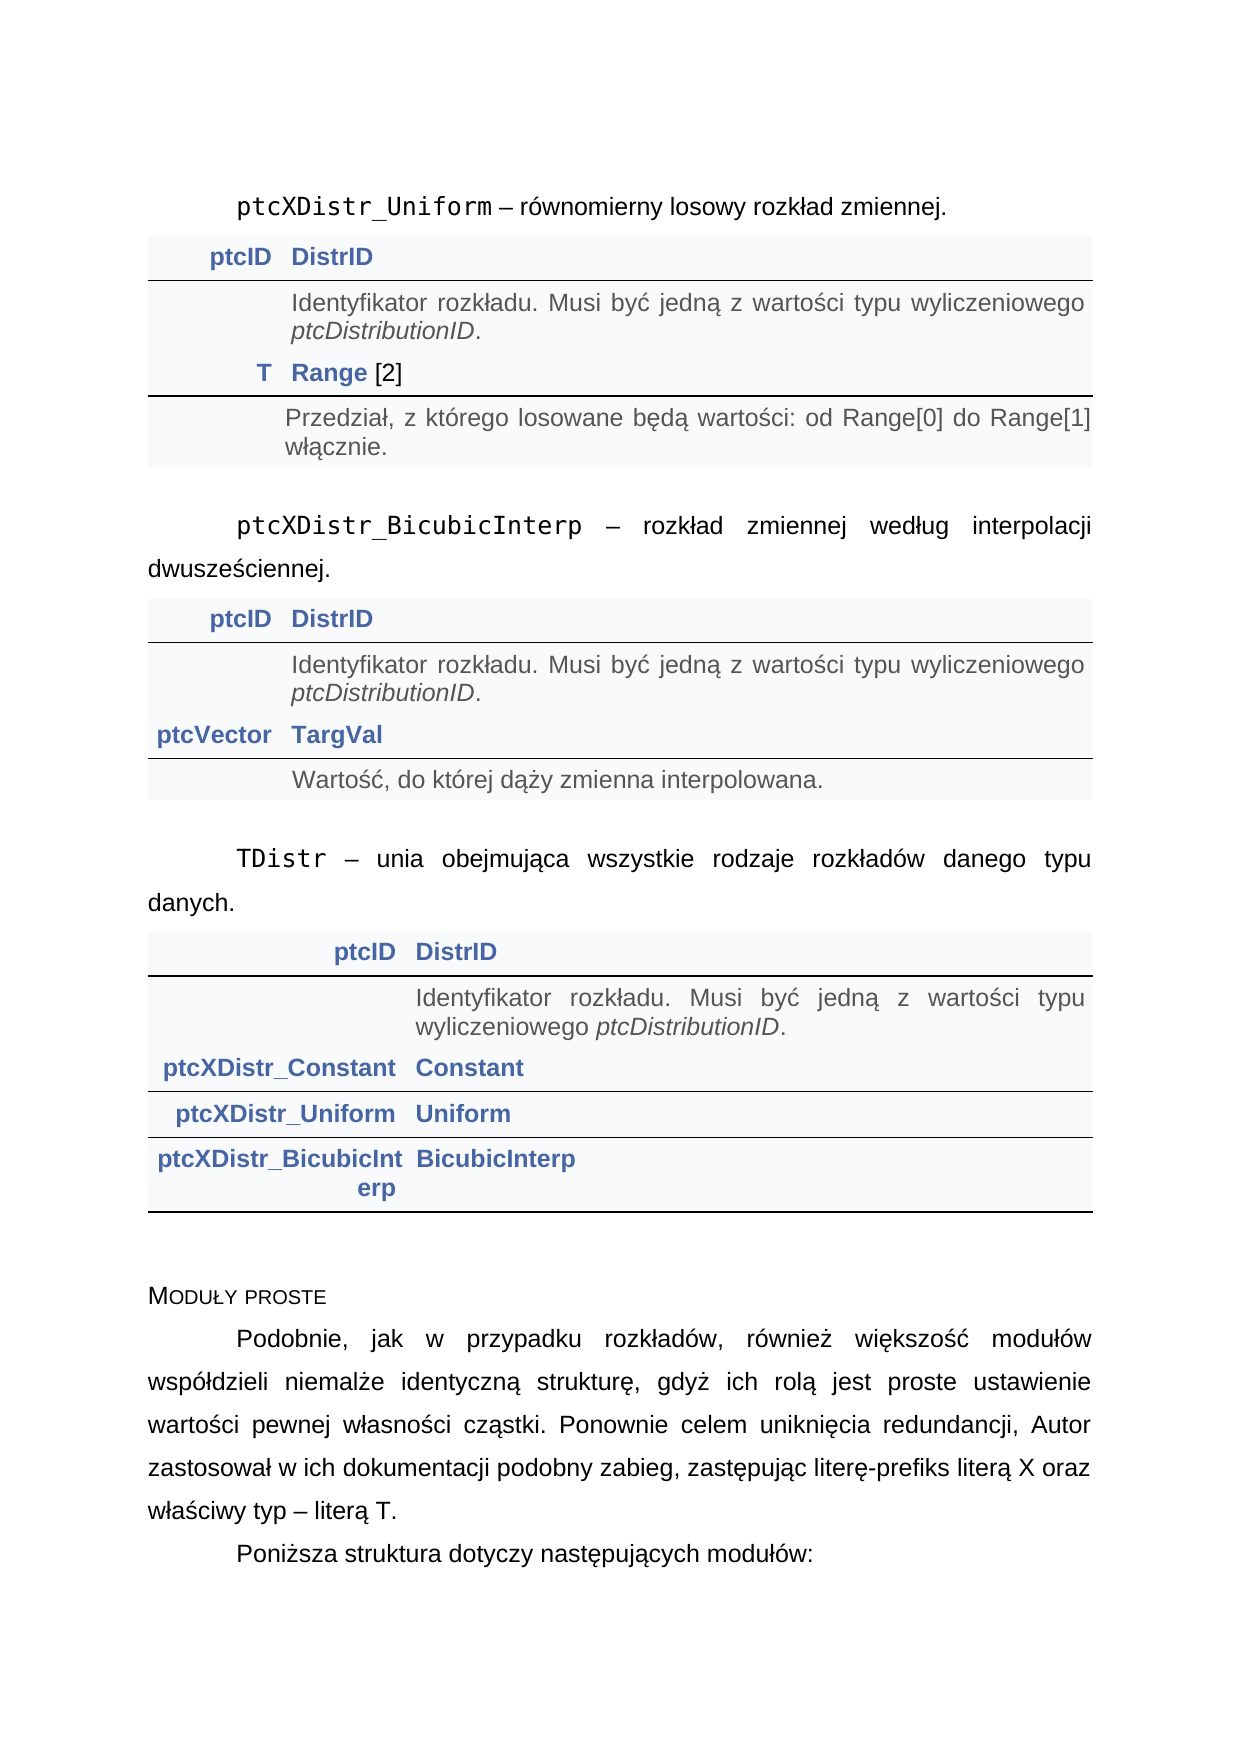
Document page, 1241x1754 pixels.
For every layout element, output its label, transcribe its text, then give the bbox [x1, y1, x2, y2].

text ptcXDistr_Uniform – równomierny losowy rozkład zmiennej. [148, 191, 1092, 221]
table_cell [148, 977, 409, 1047]
text ptcXDistr_BicubicInterp – rozkład zmiennej według interpolacji dwusześciennej. [148, 511, 1092, 583]
table_cell Identyfikator rozkładu. Musi być jedną z wartości typu wyliczeniowego ptcDistributionID. [285, 281, 1092, 351]
table_cell T [148, 351, 285, 395]
table_cell [148, 397, 285, 467]
text Podobnie, jak w przypadku rozkładów, również większość modułów współdzieli niemalże identyczną strukturę, gdyż ich rolą jest proste ustawienie wartości pewnej własności cząstki. Ponownie celem uniknięcia redundancji, Autor zastosował w ich dokumentacji podobny zabieg, zastępując literę-prefiks literą X oraz właściwy typ – literą T. [148, 1324, 1092, 1525]
table_header DistrID [285, 236, 1092, 280]
table_header ptcID [148, 598, 285, 642]
table_cell ptcXDistr_Uniform [148, 1092, 409, 1137]
text Poniższa struktura dotyczy następujących modułów: [148, 1539, 1092, 1568]
table_cell [148, 759, 285, 800]
text TDistr – unia obejmująca wszystkie rodzaje rozkładów danego typu danych. [148, 844, 1092, 917]
table_header ptcID [148, 236, 285, 280]
table_cell Identyfikator rozkładu. Musi być jedną z wartości typu wyliczeniowego ptcDistributionID. [409, 977, 1092, 1047]
table_cell Przedział, z którego losowane będą wartości: od Range[0] do Range[1] włącznie. [285, 397, 1092, 467]
table_header DistrID [285, 598, 1092, 642]
table_cell Constant [409, 1047, 1092, 1091]
table_cell BicubicInterp [409, 1138, 1092, 1211]
table_cell Wartość, do której dąży zmienna interpolowana. [285, 759, 1092, 800]
subtitle Moduły proste [148, 1281, 1092, 1309]
table_cell TargVal [285, 713, 1092, 757]
table_header DistrID [409, 931, 1092, 975]
table_cell Uniform [409, 1092, 1092, 1137]
table_cell Identyfikator rozkładu. Musi być jedną z wartości typu wyliczeniowego ptcDistributionID. [285, 643, 1092, 713]
table_cell Range [2] [285, 351, 1092, 395]
table_header ptcID [148, 931, 409, 975]
table_cell ptcVector [148, 713, 285, 757]
table_cell ptcXDistr_BicubicInterp [148, 1138, 409, 1211]
table_cell [148, 281, 285, 351]
table_cell ptcXDistr_Constant [148, 1047, 409, 1091]
table_cell [148, 643, 285, 713]
